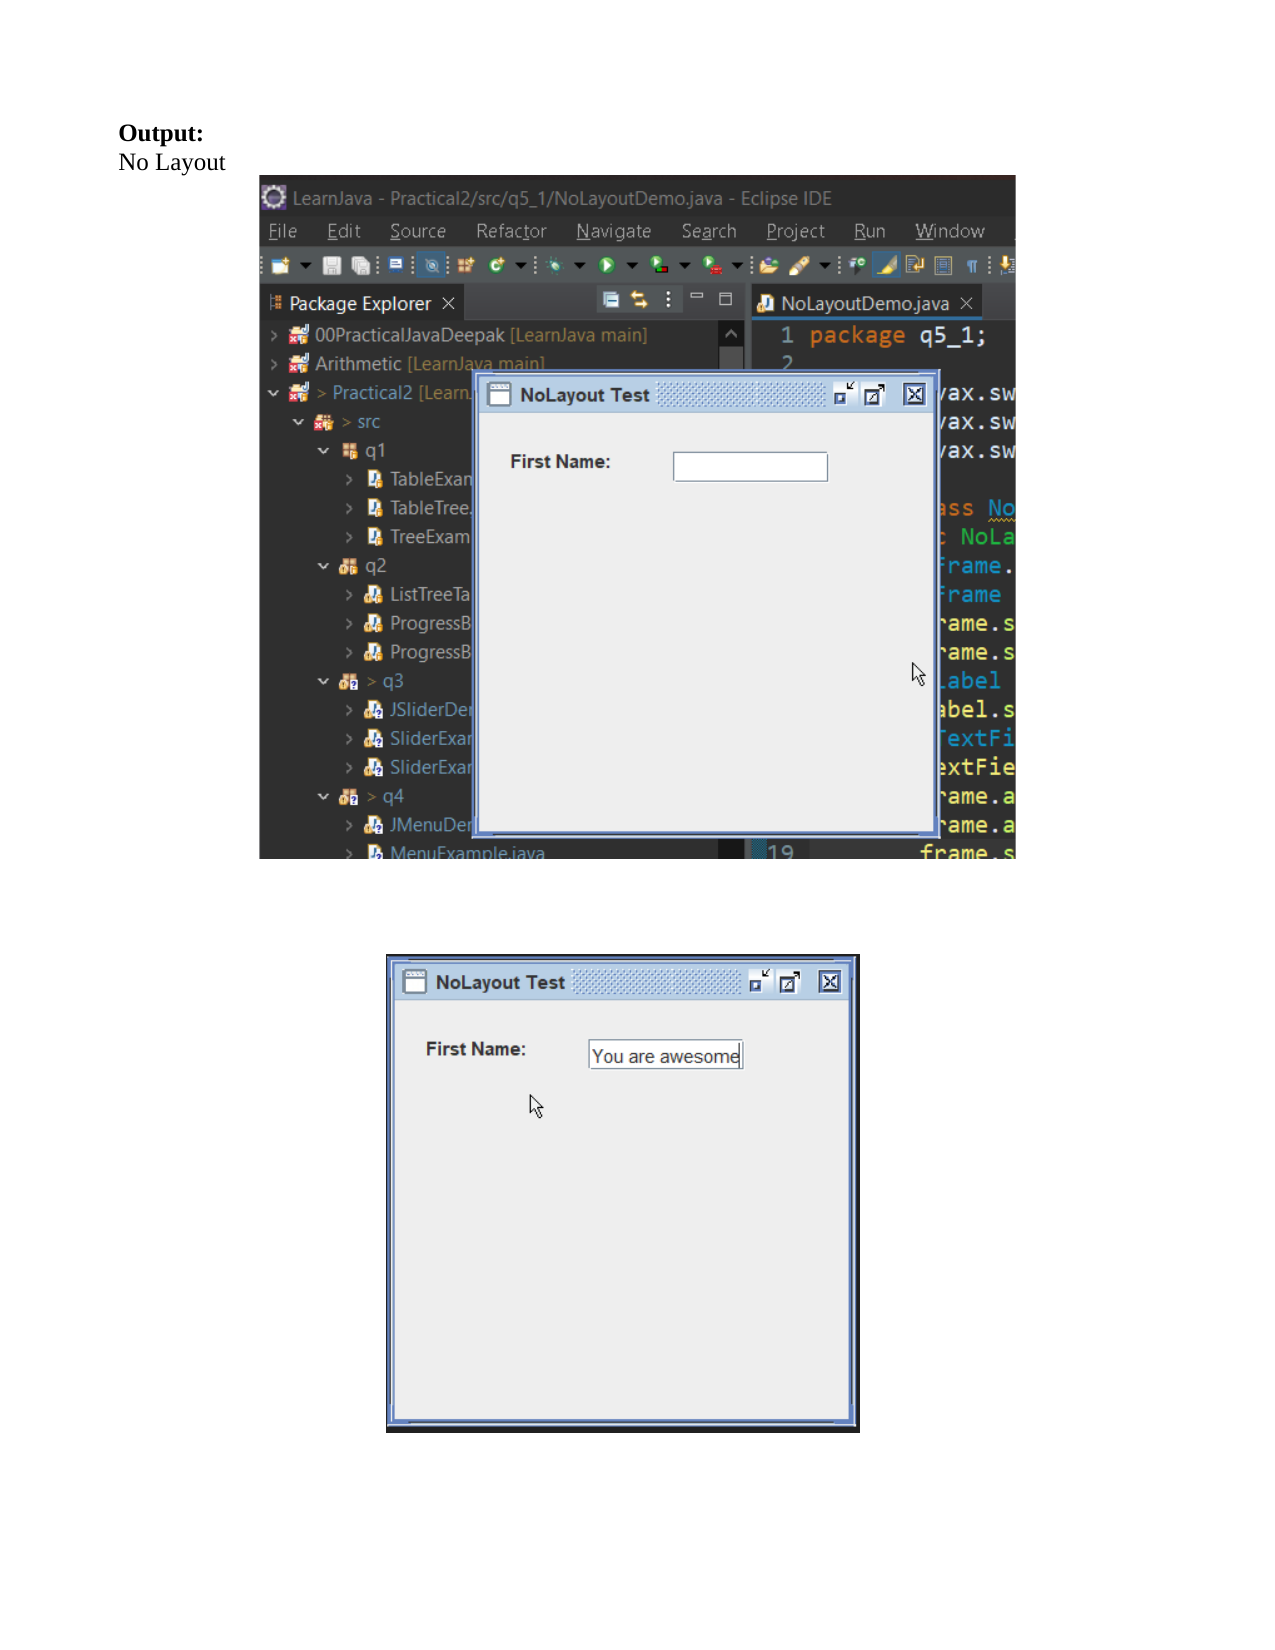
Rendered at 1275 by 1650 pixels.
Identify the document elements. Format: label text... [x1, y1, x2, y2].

picture [259, 175, 1016, 859]
text No Layout [118, 147, 1157, 176]
picture [386, 954, 860, 1433]
text Output: [118, 118, 1157, 147]
